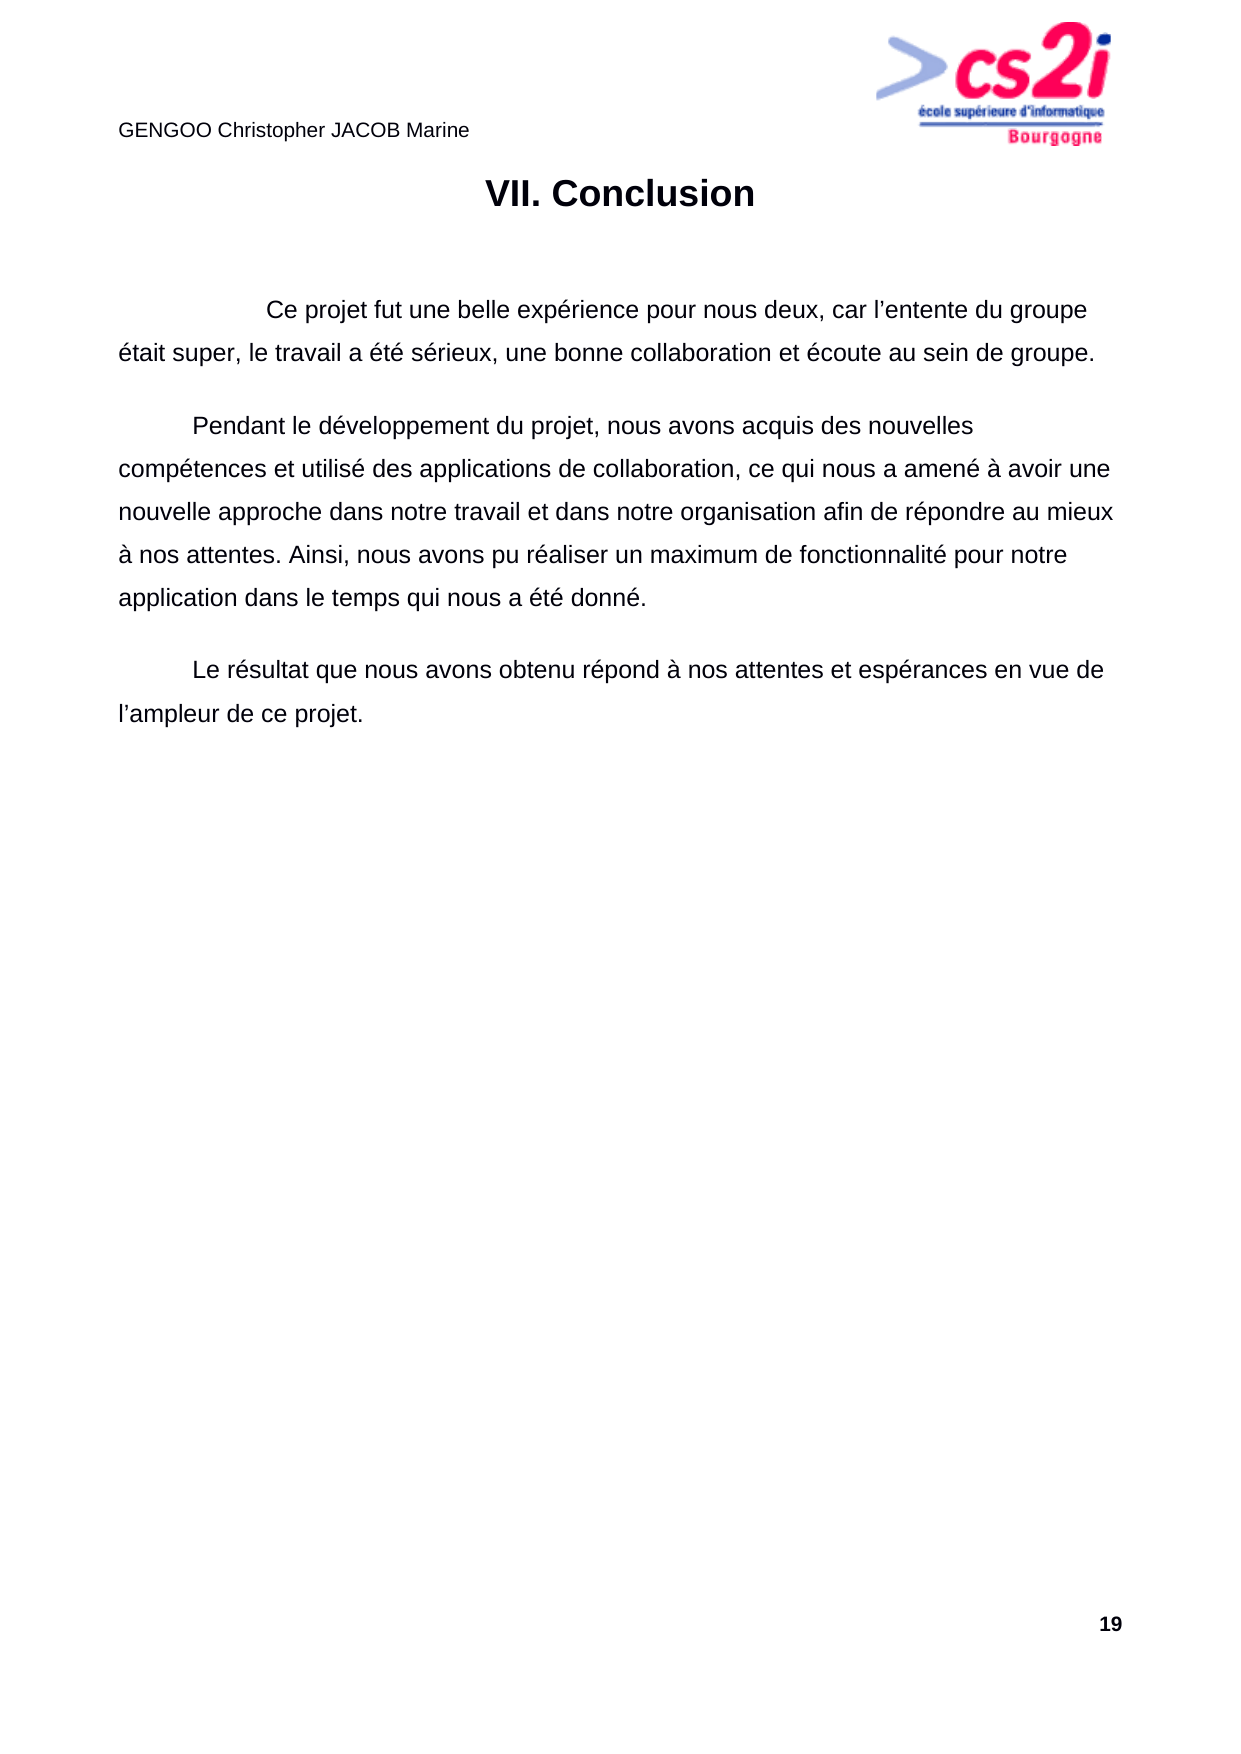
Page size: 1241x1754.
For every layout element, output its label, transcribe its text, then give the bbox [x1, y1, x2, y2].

text Le résultat que nous avons obtenu répond à nos attentes et espérances en vue de l’ampleur de ce projet. [118, 656, 1122, 727]
subtitle VII. Conclusion [118, 172, 1122, 215]
text Ce projet fut une belle expérience pour nous deux, car l’entente du groupe était super, le travail a été sérieux, une bonne collaboration et écoute au sein de groupe. [118, 295, 1122, 367]
text Pendant le développement du projet, nous avons acquis des nouvelles compétences et utilisé des applications de collaboration, ce qui nous a amené à avoir une nouvelle approche dans notre travail et dans notre organisation afin de répondre au mieux à nos attentes. Ainsi, nous avons pu réaliser un maximum de fonctionnalité pour notre application dans le temps qui nous a été donné. [118, 411, 1122, 612]
picture [876, 22, 1111, 146]
